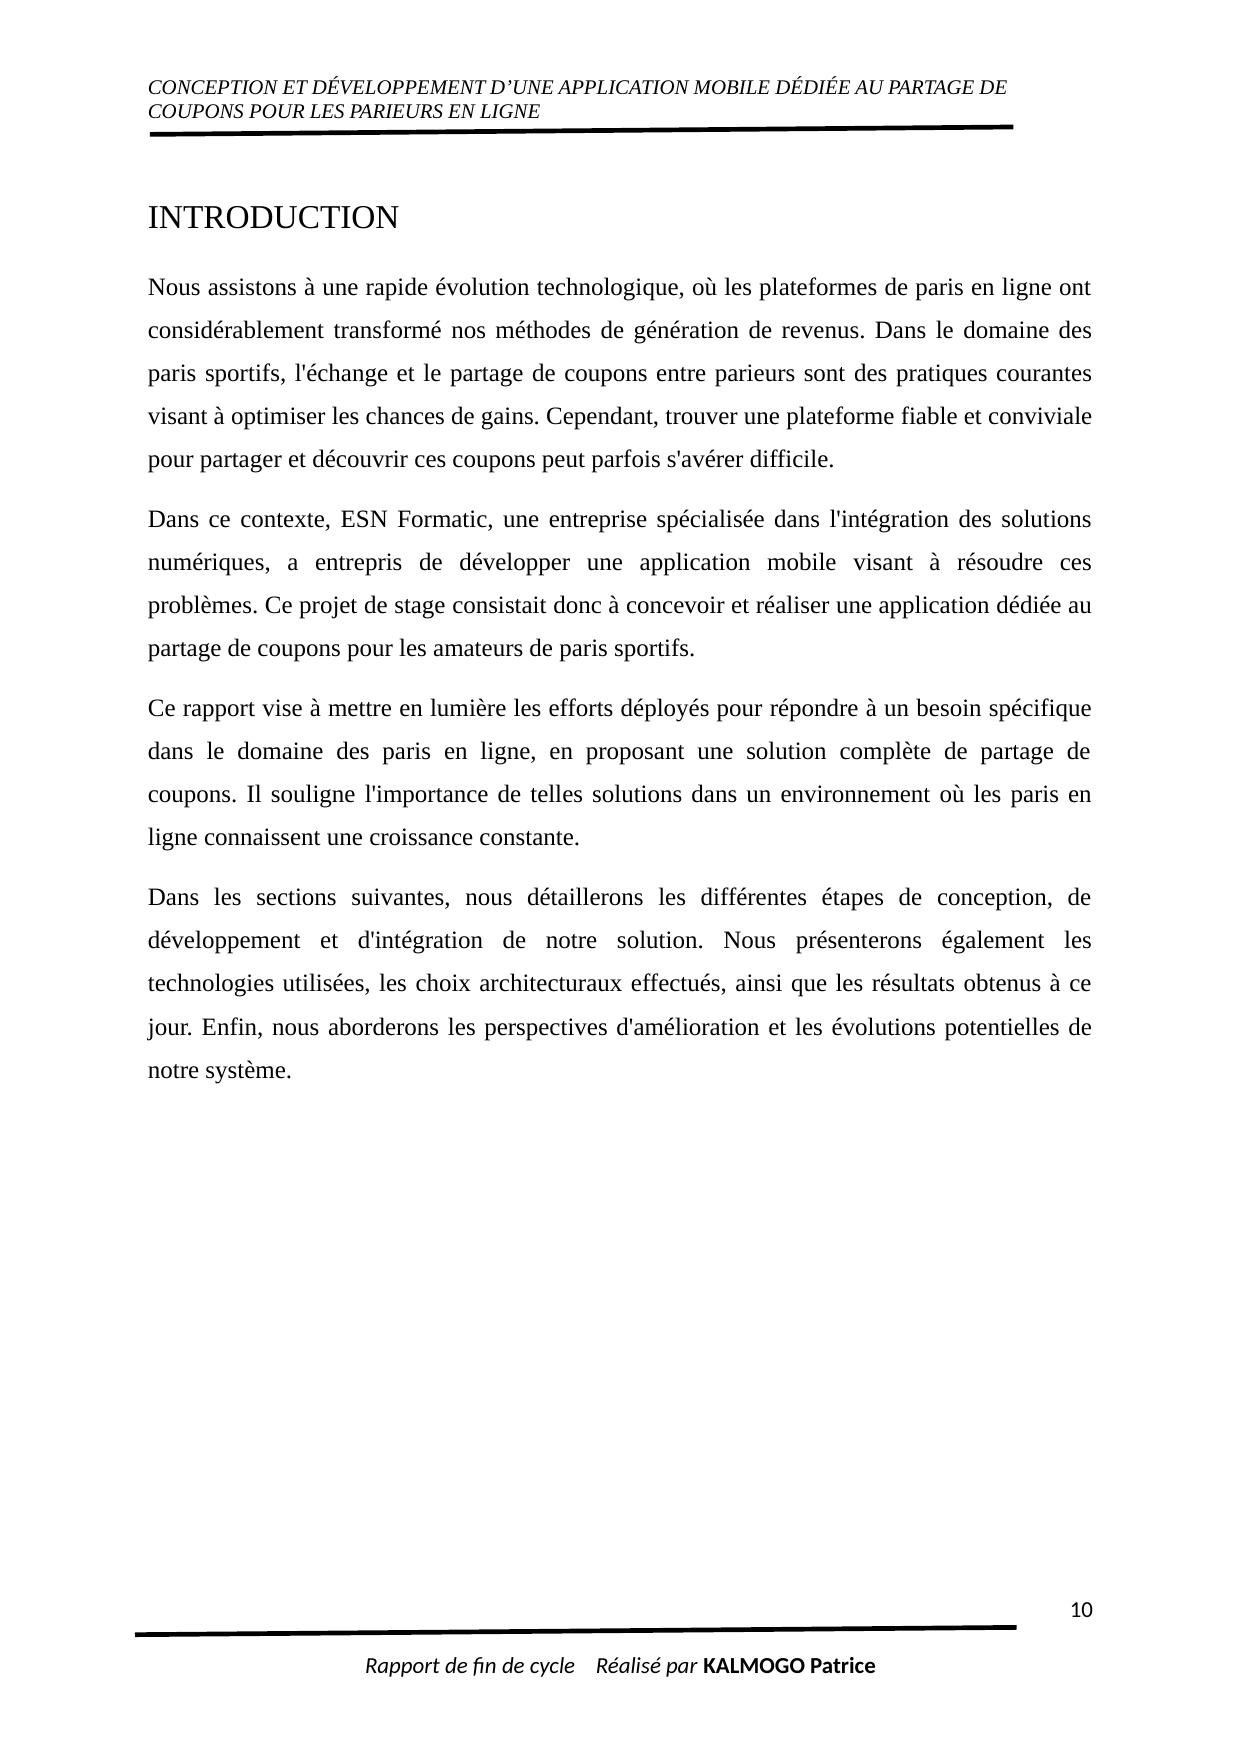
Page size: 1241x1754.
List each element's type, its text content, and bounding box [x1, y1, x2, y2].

text Dans ce contexte, ESN Formatic, une entreprise spécialisée dans l'intégration des solutions numériques, a entrepris de développer une application mobile visant à résoudre ces problèmes. Ce projet de stage consistait donc à concevoir et réaliser une application dédiée au partage de coupons pour les amateurs de paris sportifs. [148, 504, 1093, 662]
text Nous assistons à une rapide évolution technologique, où les plateformes de paris en ligne ont considérablement transformé nos méthodes de génération de revenus. Dans le domaine des paris sportifs, l'échange et le partage de coupons entre parieurs sont des pratiques courantes visant à optimiser les chances de gains. Cependant, trouver une plateforme fiable et conviviale pour partager et découvrir ces coupons peut parfois s'avérer difficile. [148, 272, 1093, 473]
text Dans les sections suivantes, nous détaillerons les différentes étapes de conception, de développement et d'intégration de notre solution. Nous présenterons également les technologies utilisées, les choix architecturaux effectués, ainsi que les résultats obtenus à ce jour. Enfin, nous aborderons les perspectives d'amélioration et les évolutions potentielles de notre système. [148, 882, 1093, 1083]
subtitle INTRODUCTION [148, 197, 1093, 236]
text Ce rapport vise à mettre en lumière les efforts déployés pour répondre à un besoin spécifique dans le domaine des paris en ligne, en proposant une solution complète de partage de coupons. Il souligne l'importance de telles solutions dans un environnement où les paris en ligne connaissent une croissance constante. [148, 693, 1093, 851]
